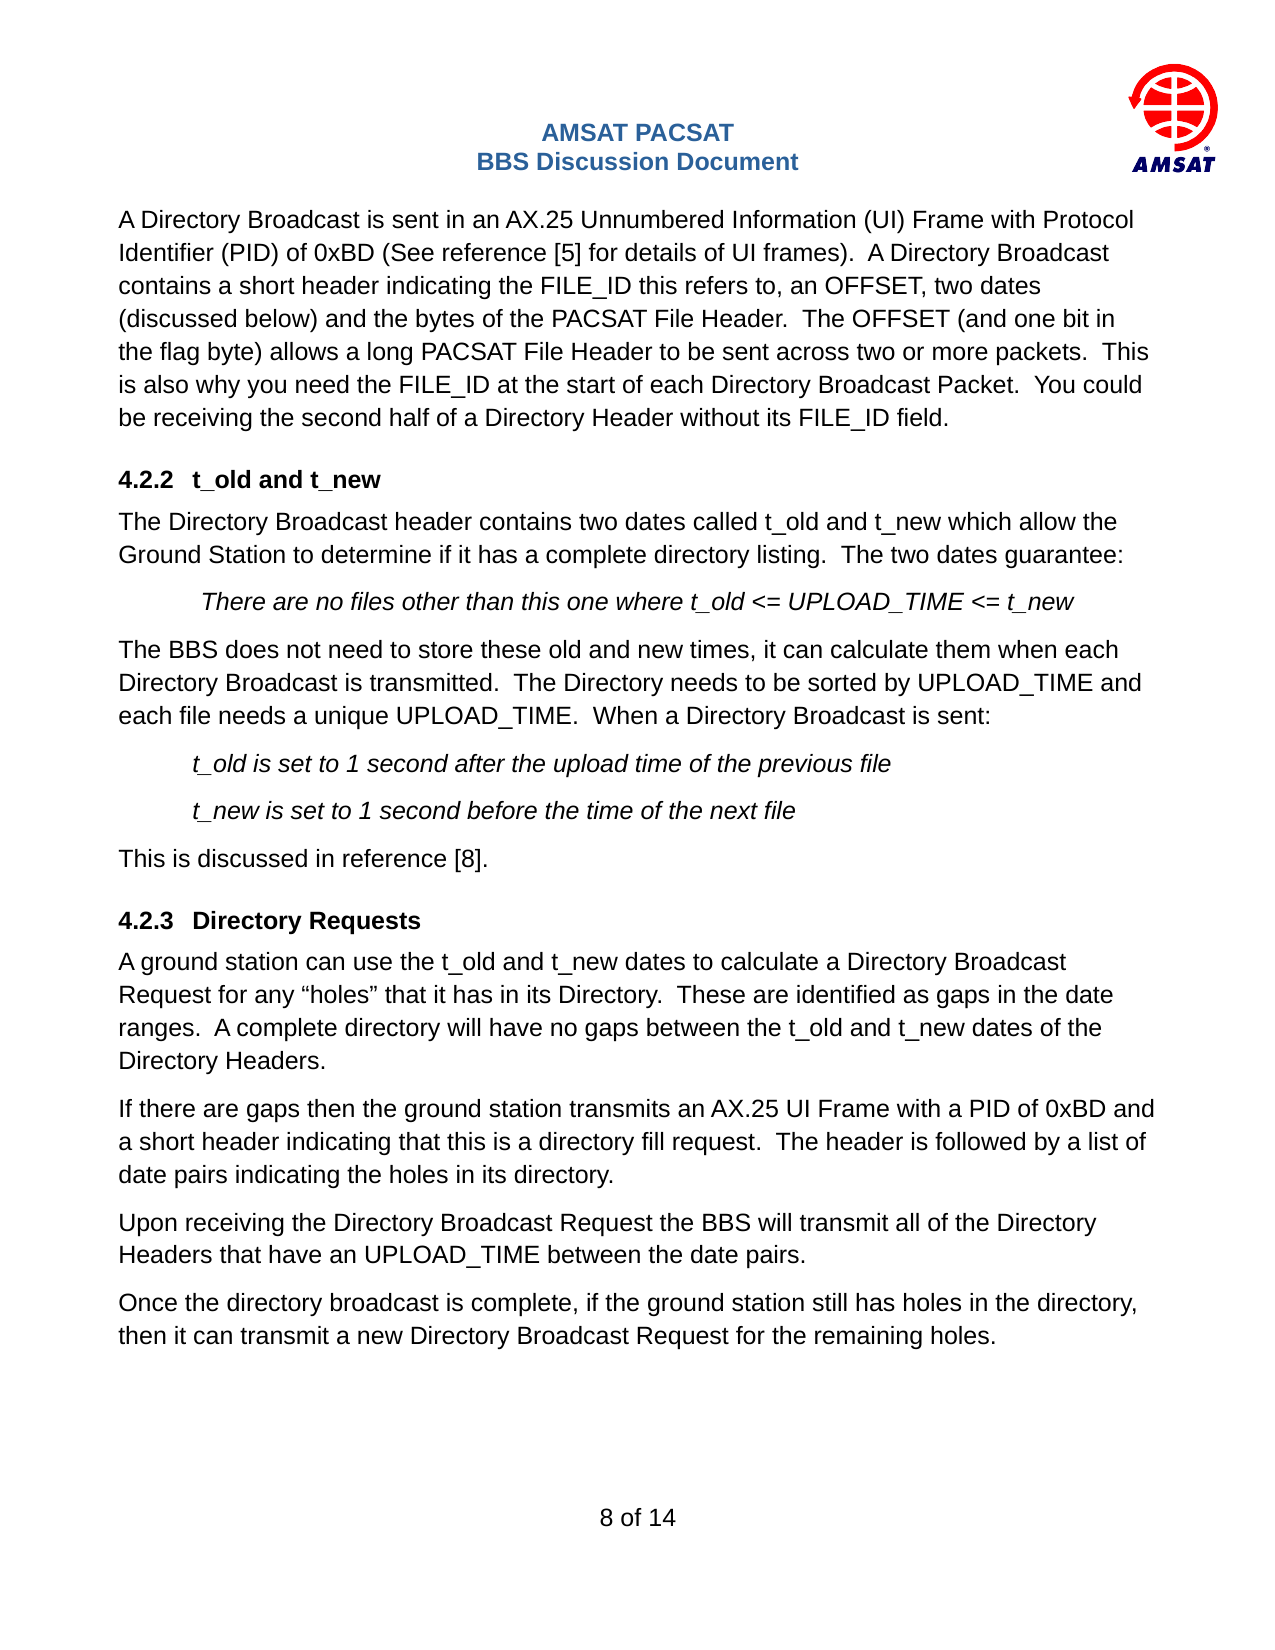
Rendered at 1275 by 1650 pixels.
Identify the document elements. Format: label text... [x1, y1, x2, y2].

text The BBS does not need to store these old and new times, it can calculate them when each Directory Broadcast is transmitted. The Directory needs to be sorted by UPLOAD_TIME and each file needs a unique UPLOAD_TIME. When a Directory Broadcast is sent: [118, 635, 1157, 730]
text The Directory Broadcast header contains two dates called t_old and t_new which allow the Ground Station to determine if it has a complete directory listing. The two dates guarantee: [118, 507, 1157, 568]
text If there are gaps then the ground station transmits an AX.25 UI Frame with a PID of 0xBD and a short header indicating that this is a directory fill request. The header is followed by a list of date pairs indicating the holes in its directory. [118, 1094, 1157, 1189]
text There are no files other than this one where t_old <= UPLOAD_TIME <= t_new [118, 587, 1157, 616]
text This is discussed in reference [8]. [118, 844, 1157, 872]
text Upon receiving the Directory Broadcast Request the BBS will transmit all of the Directory Headers that have an UPLOAD_TIME between the date pairs. [118, 1207, 1157, 1269]
text Once the directory broadcast is complete, if the ground station still has holes in the directory, then it can transmit a new Directory Broadcast Request for the remaining holes. [118, 1288, 1157, 1350]
text t_new is set to 1 second before the time of the next file [192, 796, 1157, 825]
text A Directory Broadcast is sent in an AX.25 Unnumbered Information (UI) Frame with Protocol Identifier (PID) of 0xBD (See reference [5] for details of UI frames). A Directory Broadcast contains a short header indicating the FILE_ID this refers to, an OFFSET, two dates (discussed below) and the bytes of the PACSAT File Header. The OFFSET (and one bit in the flag byte) allows a long PACSAT File Header to be sent across two or more packets. This is also why you need the FILE_ID at the start of each Directory Broadcast Packet. You could be receiving the second half of a Directory Header without its FILE_ID field. [118, 205, 1157, 432]
subtitle t_old and t_new [118, 465, 1157, 494]
text t_old is set to 1 second after the upload time of the previous file [192, 748, 1157, 777]
picture [1126, 61, 1220, 174]
subtitle Directory Requests [118, 906, 1157, 935]
text A ground station can use the t_old and t_new dates to calculate a Directory Broadcast Request for any “holes” that it has in its Directory. These are identified as gaps in the date ranges. A complete directory will have no gaps between the t_old and t_new dates of the Directory Headers. [118, 947, 1157, 1075]
